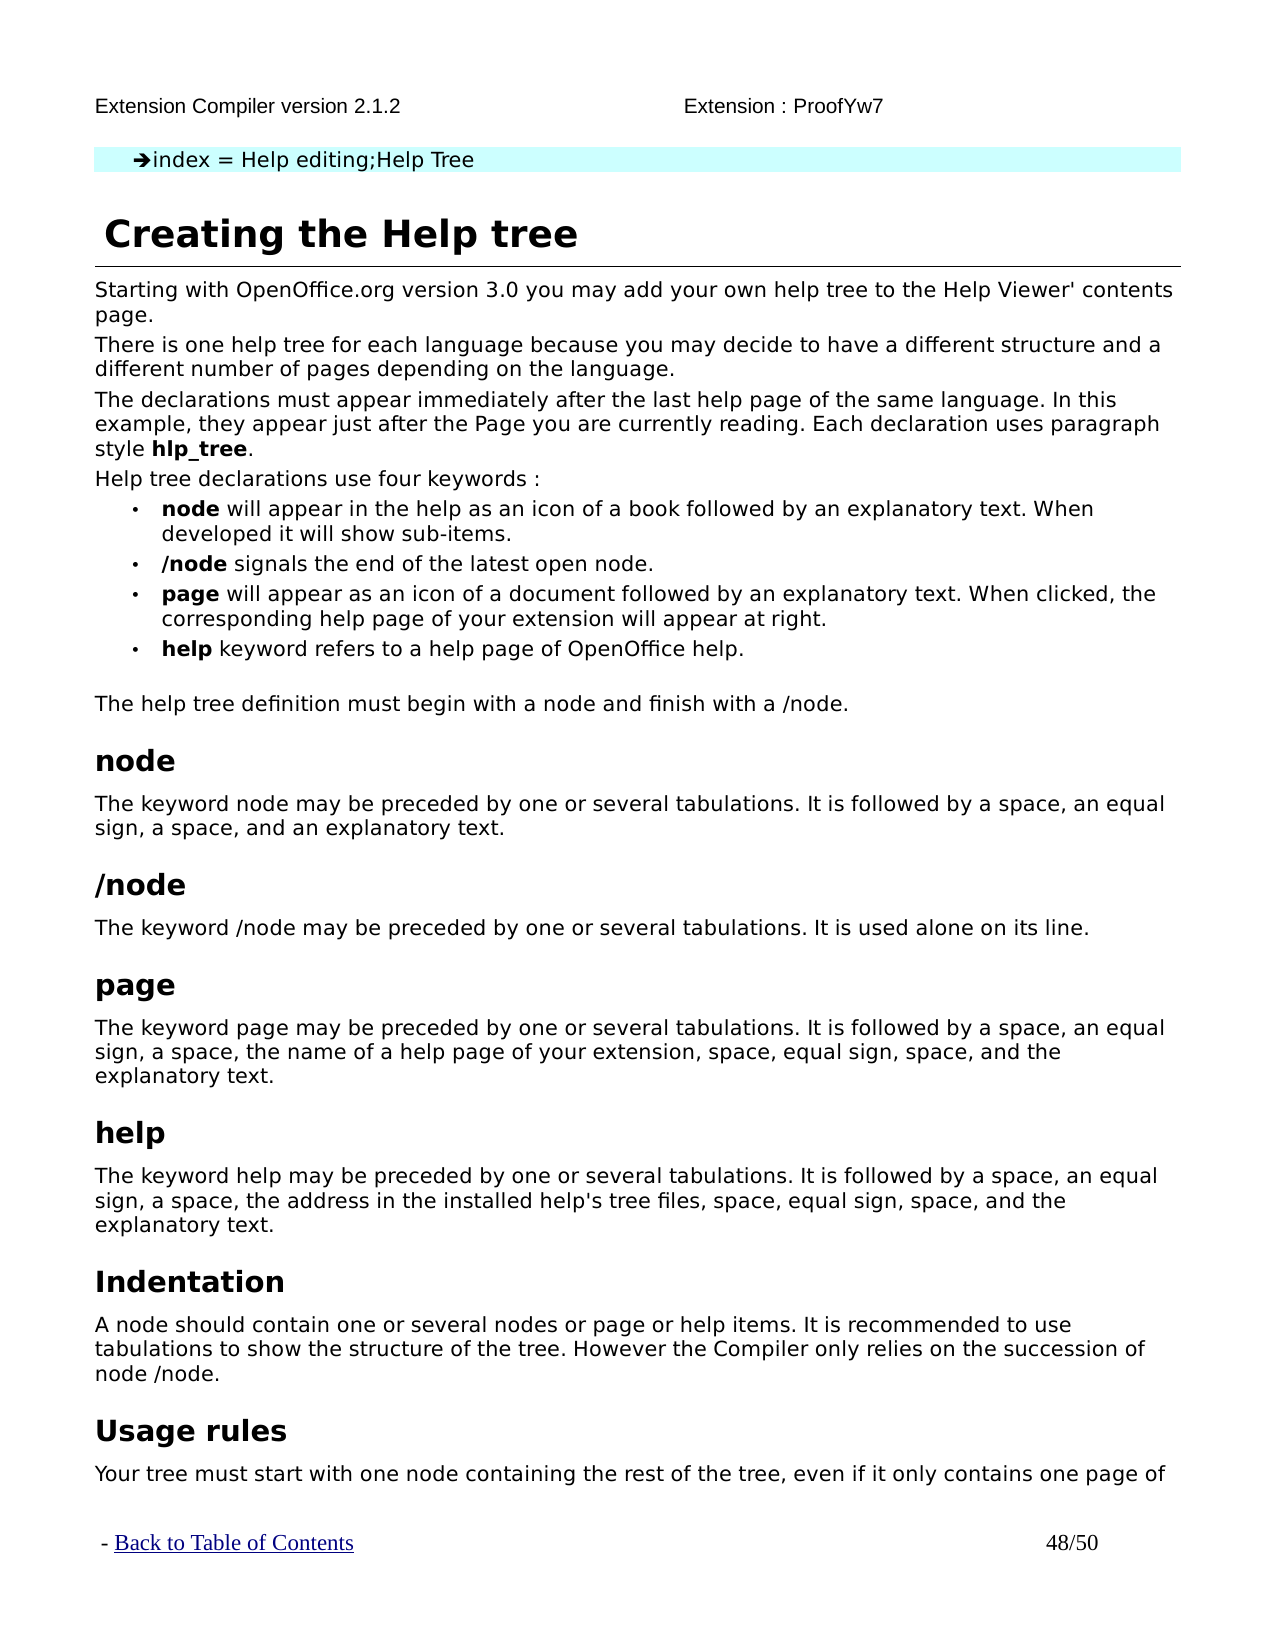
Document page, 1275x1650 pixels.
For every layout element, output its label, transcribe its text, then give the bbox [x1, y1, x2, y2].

text Indentation [94, 1265, 1181, 1299]
text A node should contain one or several nodes or page or help items. It is recommended to use tabulations to show the structure of the tree. However the Compiler only relies on the succession of node /node. [94, 1313, 1181, 1386]
text /node [94, 868, 1181, 902]
text Starting with OpenOffice.org version 3.0 you may add your own help tree to the Help Viewer' contents page. [94, 278, 1181, 327]
list /node signals the end of the latest open node. [132, 552, 1181, 577]
list index = Help editing;Help Tree [94, 147, 1181, 172]
list help keyword refers to a help page of OpenOffice help. [132, 637, 1181, 662]
text The help tree definition must begin with a node and finish with a /node. [94, 667, 1181, 716]
text page [94, 968, 1181, 1002]
list node will appear in the help as an icon of a book followed by an explanatory text. When developed it will show sub-items. [132, 497, 1181, 546]
text There is one help tree for each language because you may decide to have a different structure and a different number of pages depending on the language. [94, 333, 1181, 382]
text Help tree declarations use four keywords : [94, 467, 1181, 491]
list page will appear as an icon of a document followed by an explanatory text. When clicked, the corresponding help page of your extension will appear at right. [132, 582, 1181, 631]
text The declarations must appear immediately after the last help page of the same language. In this example, they appear just after the Page you are currently reading. Each declaration uses paragraph style hlp_tree. [94, 388, 1181, 461]
text The keyword /node may be preceded by one or several tabulations. It is used alone on its line. [94, 916, 1181, 940]
text The keyword page may be preceded by one or several tabulations. It is followed by a space, an equal sign, a space, the name of a help page of your extension, space, equal sign, space, and the explanatory text. [94, 1016, 1181, 1089]
text Creating the Help tree [94, 203, 1181, 266]
text The keyword node may be preceded by one or several tabulations. It is followed by a space, an equal sign, a space, and an explanatory text. [94, 792, 1181, 841]
text The keyword help may be preceded by one or several tabulations. It is followed by a space, an equal sign, a space, the address in the installed help's tree files, space, equal sign, space, and the explanatory text. [94, 1164, 1181, 1238]
text Usage rules [94, 1414, 1181, 1448]
text node [94, 744, 1181, 778]
text help [94, 1117, 1181, 1151]
text Your tree must start with one node containing the rest of the tree, even if it only contains one page of [94, 1461, 1181, 1486]
